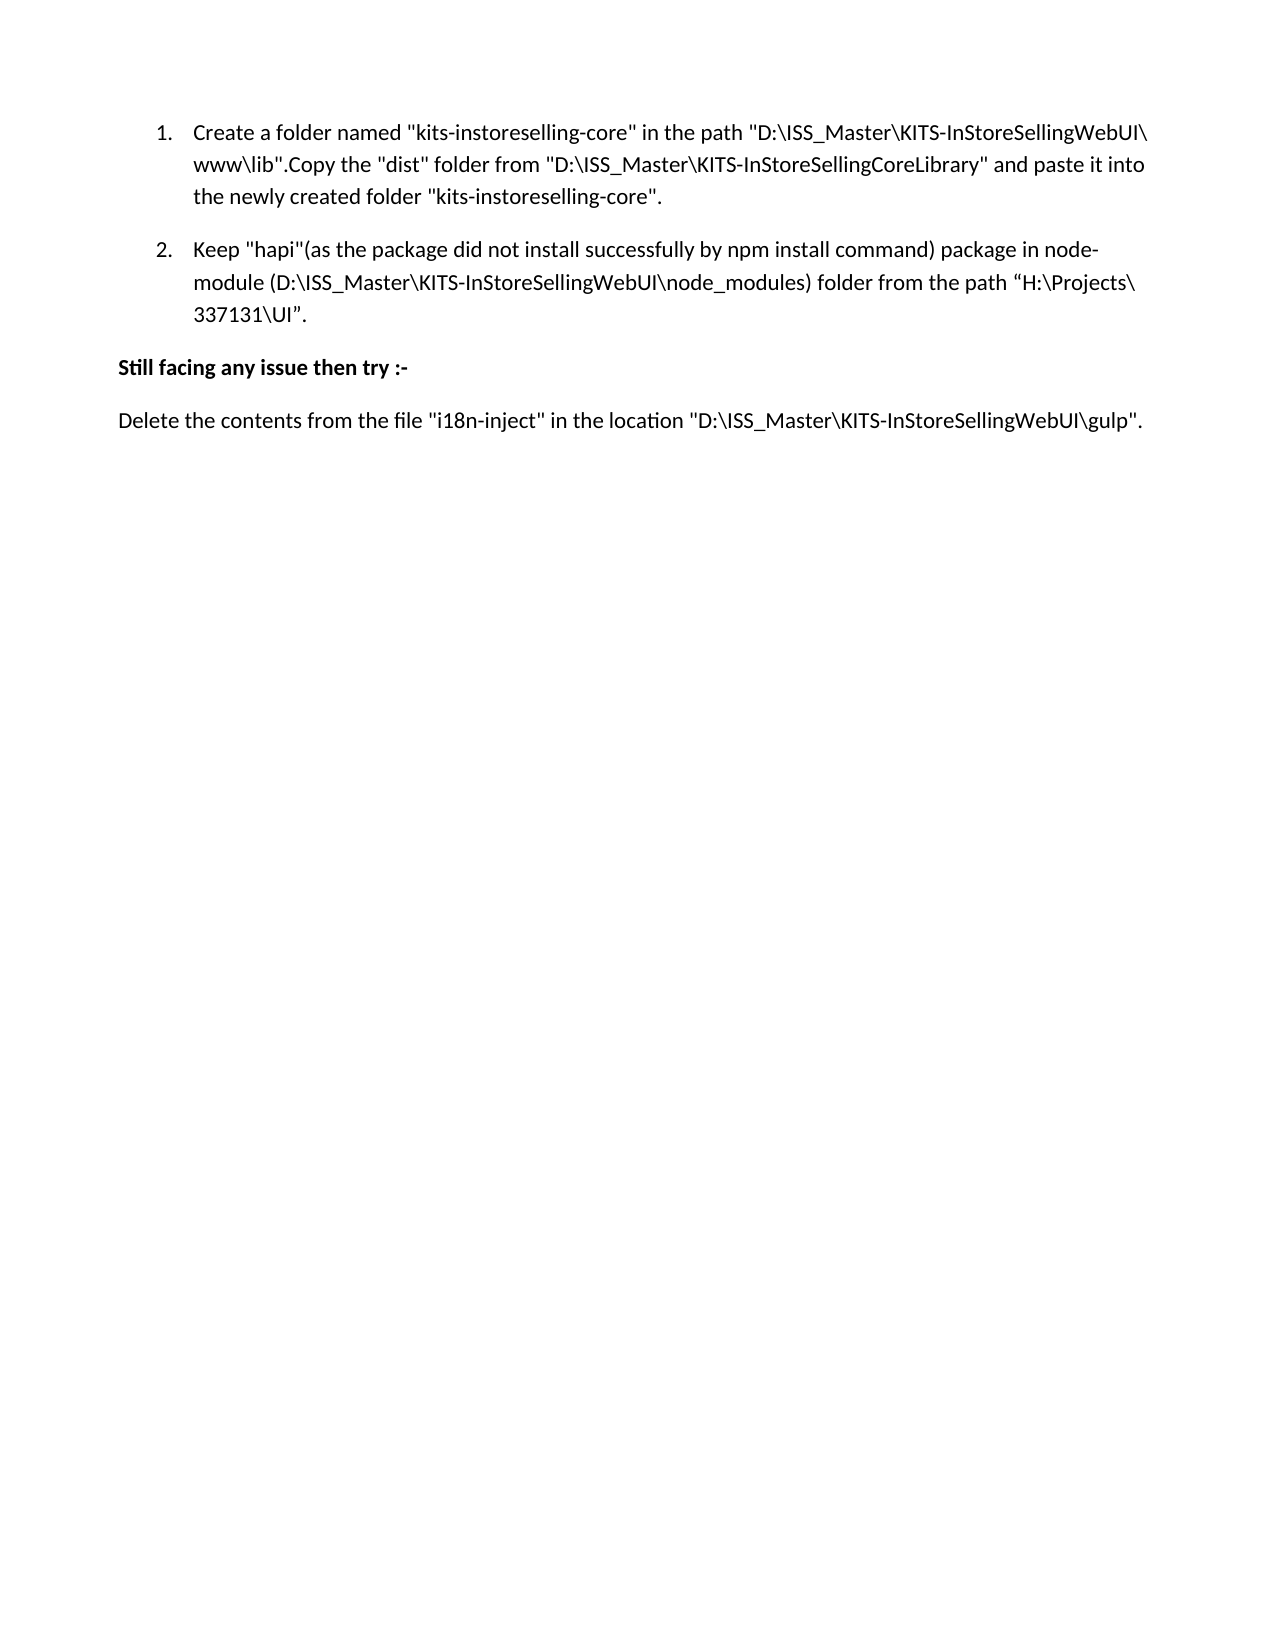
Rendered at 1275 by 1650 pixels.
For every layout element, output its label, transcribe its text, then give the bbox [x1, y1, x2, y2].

list Create a folder named "kits-instoreselling-core" in the path "D:\ISS_Master\KITS-InStoreSellingWebUI\www\lib".Copy the "dist" folder from "D:\ISS_Master\KITS-InStoreSellingCoreLibrary" and paste it into the newly created folder "kits-instoreselling-core". [156, 118, 1157, 211]
list Keep "hapi"(as the package did not install successfully by npm install command) package in node-module (D:\ISS_Master\KITS-InStoreSellingWebUI\node_modules) folder from the path “H:\Projects\337131\UI”. [156, 236, 1157, 328]
text Still facing any issue then try :- [118, 353, 1157, 381]
text Delete the contents from the file "i18n-inject" in the location "D:\ISS_Master\KITS-InStoreSellingWebUI\gulp". [118, 406, 1157, 434]
